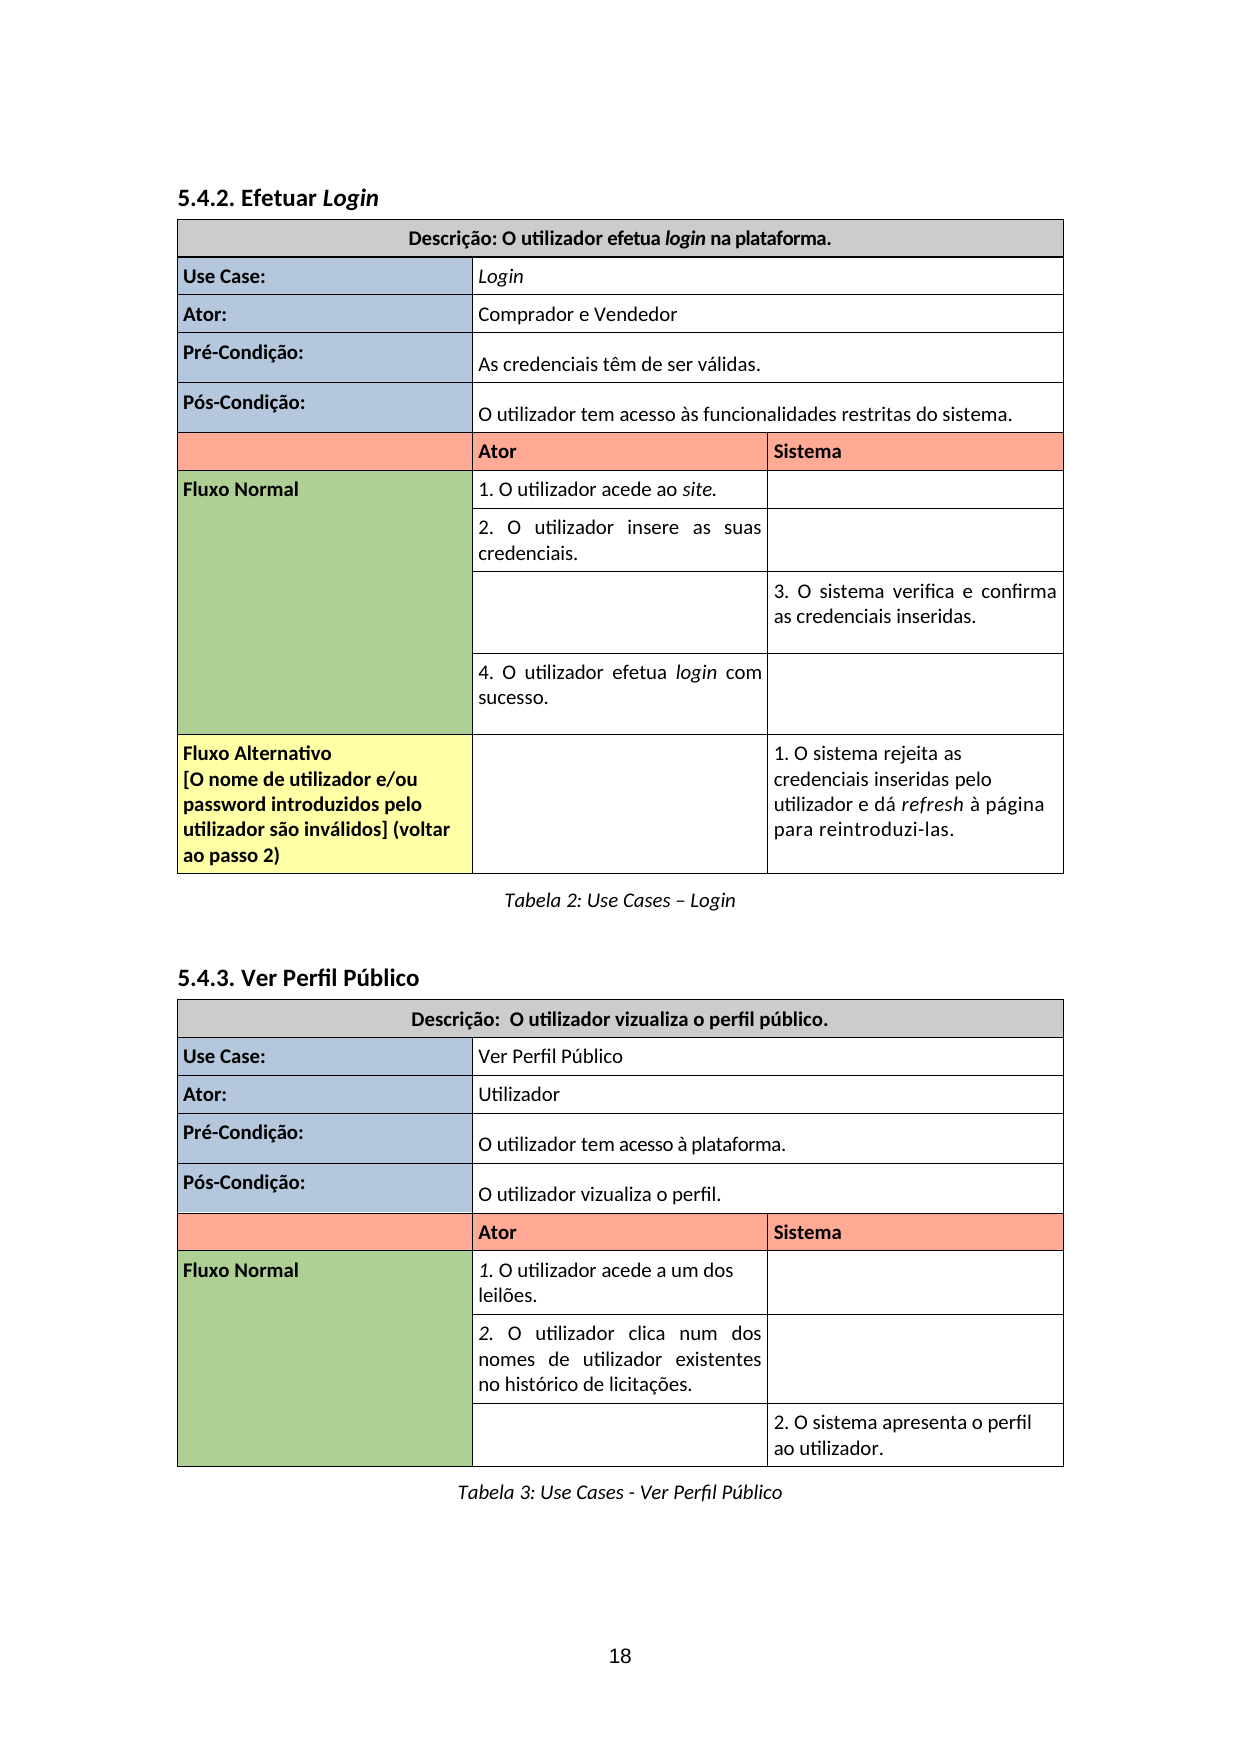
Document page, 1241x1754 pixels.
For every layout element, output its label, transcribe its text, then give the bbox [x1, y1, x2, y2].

table_cell 1. O utilizador acede ao site. [473, 471, 767, 508]
table_cell Pós-Condição: [178, 1164, 472, 1212]
table_cell 1. O sistema rejeita as credenciais inseridas pelo utilizador e dá refresh à página para reintroduzi-las. [768, 735, 1063, 873]
table_cell Ator [473, 433, 767, 470]
table_cell Fluxo Alternativo [O nome de utilizador e/ou password introduzidos pelo utilizador são inválidos] (voltar ao passo 2) [178, 735, 472, 873]
table_cell Pós-Condição: [178, 383, 472, 432]
table_cell [768, 471, 1063, 508]
table_cell Pré-Condição: [178, 333, 472, 382]
table_cell Use Case: [178, 1038, 472, 1075]
table_cell 2. O sistema apresenta o perfil ao utilizador. [768, 1404, 1063, 1466]
text Tabela 2: Use Cases – Login [177, 887, 1063, 912]
table_cell Login [473, 258, 1063, 294]
table_cell 4. O utilizador efetua login com sucesso. [473, 654, 767, 734]
table_header Descrição: O utilizador efetua login na plataforma. [178, 220, 1063, 256]
table_cell 2. O utilizador insere as suas credenciais. [473, 509, 767, 571]
text Tabela 3: Use Cases - Ver Perfil Público [177, 1479, 1063, 1505]
table_cell 2. O utilizador clica num dos nomes de utilizador existentes no histórico de licitações. [473, 1315, 767, 1402]
table_cell 3. O sistema verifica e confirma as credenciais inseridas. [768, 572, 1063, 652]
table_cell [768, 1315, 1063, 1402]
table_cell Ver Perfil Público [473, 1038, 1063, 1075]
table_cell O utilizador vizualiza o perfil. [473, 1164, 1063, 1212]
table_cell [768, 654, 1063, 734]
table_cell [473, 572, 767, 652]
table_cell Comprador e Vendedor [473, 295, 1063, 332]
table_cell [178, 433, 472, 470]
subtitle 5.4.3. Ver Perfil Público [177, 962, 1063, 993]
table_cell Sistema [768, 433, 1063, 470]
table_cell Utilizador [473, 1076, 1063, 1113]
table_cell [178, 1214, 472, 1250]
table_cell [768, 1251, 1063, 1314]
table_cell [473, 735, 767, 873]
table_cell As credenciais têm de ser válidas. [473, 333, 1063, 382]
table_cell O utilizador tem acesso à plataforma. [473, 1114, 1063, 1163]
table_cell O utilizador tem acesso às funcionalidades restritas do sistema. [473, 383, 1063, 432]
table_cell Fluxo Normal [178, 471, 472, 734]
table_cell [473, 1404, 767, 1466]
table_cell Pré-Condição: [178, 1114, 472, 1163]
table_cell Ator [473, 1214, 767, 1250]
table_cell [768, 509, 1063, 571]
table_cell 1. O utilizador acede a um dos leilões. [473, 1251, 767, 1314]
table_cell Use Case: [178, 258, 472, 294]
table_cell Ator: [178, 295, 472, 332]
table_cell Sistema [768, 1214, 1063, 1250]
table_cell Fluxo Normal [178, 1251, 472, 1466]
subtitle 5.4.2. Efetuar Login [177, 182, 1063, 212]
table_cell Ator: [178, 1076, 472, 1113]
table_header Descrição: O utilizador vizualiza o perfil público. [178, 1000, 1063, 1037]
